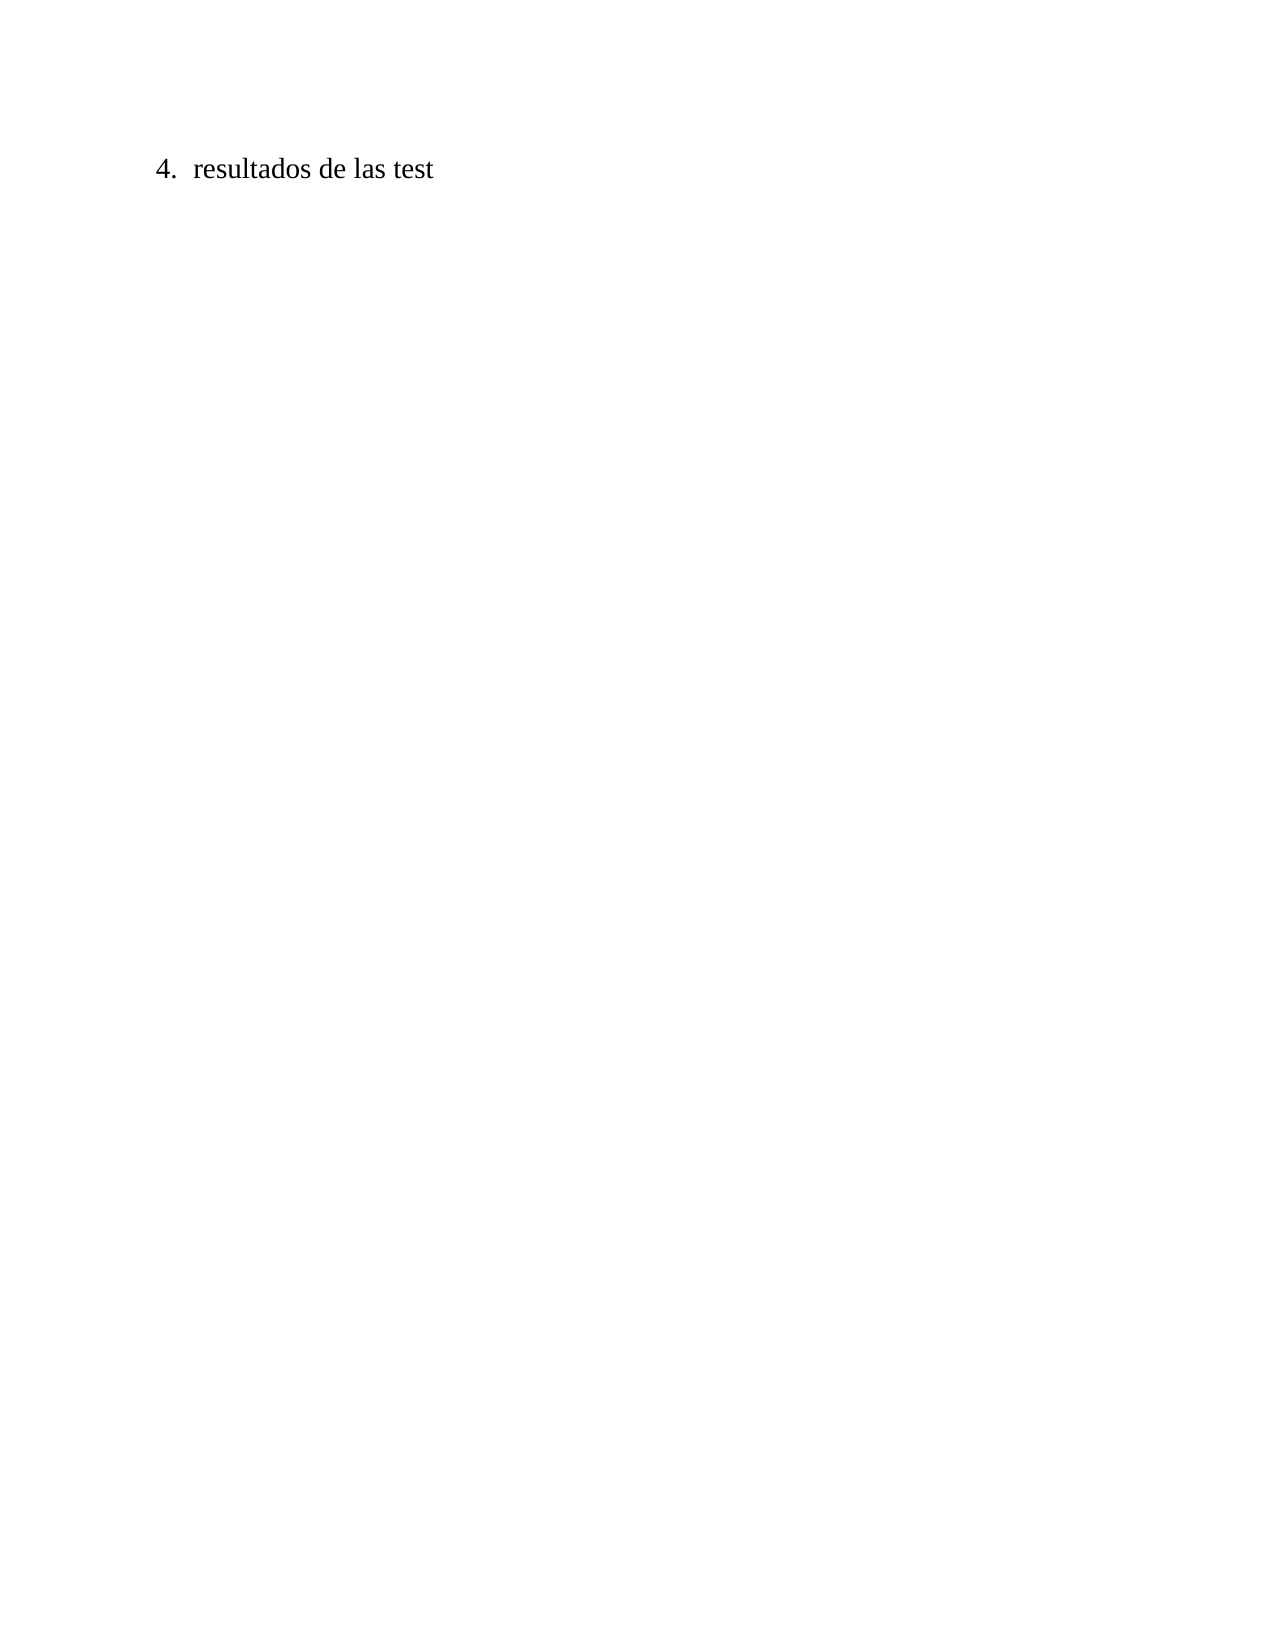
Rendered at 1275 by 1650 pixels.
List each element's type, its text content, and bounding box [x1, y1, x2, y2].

list resultados de las test [156, 152, 1157, 185]
